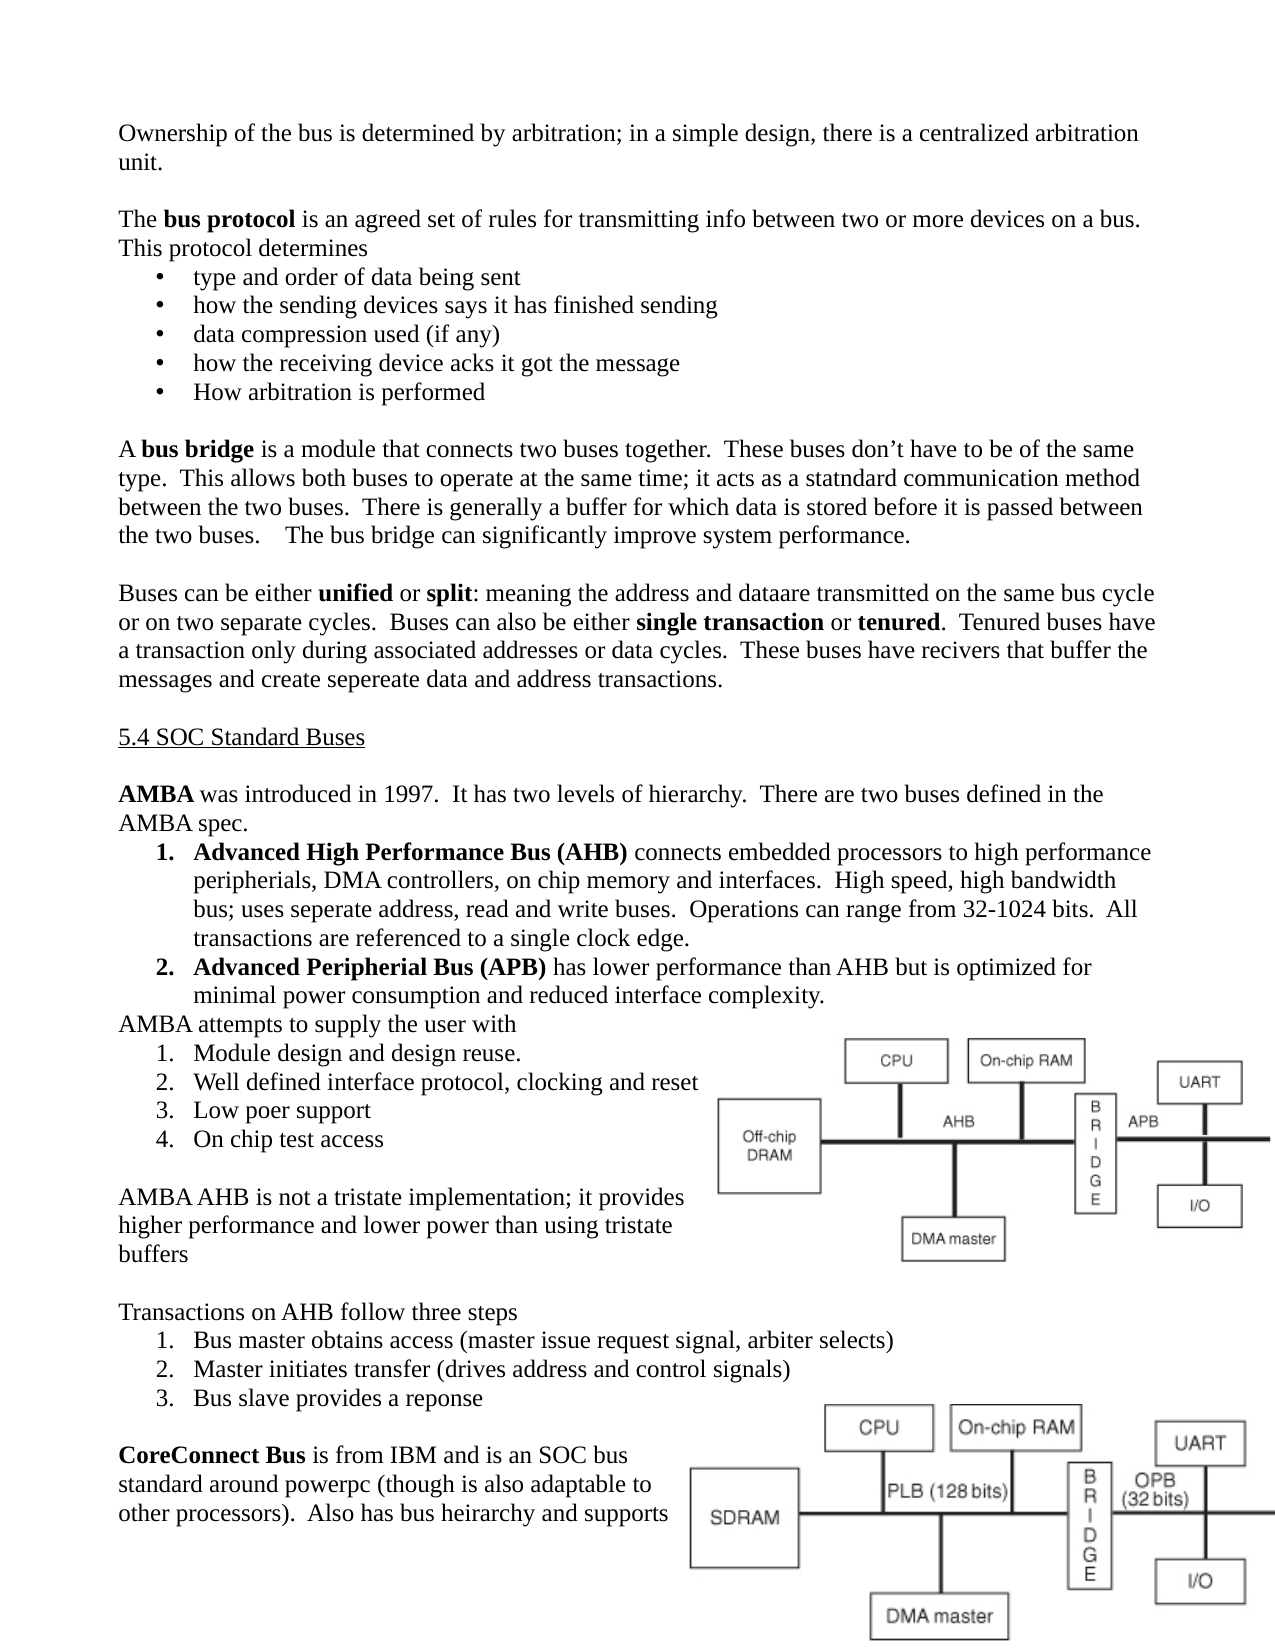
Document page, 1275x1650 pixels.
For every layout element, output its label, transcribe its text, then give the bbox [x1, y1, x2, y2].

list how the sending devices says it has finished sending [156, 291, 1157, 319]
text The bus protocol is an agreed set of rules for transmitting info between two or more devices on a bus. This protocol determines [118, 204, 1157, 262]
list type and order of data being sent [156, 262, 1157, 291]
list how the receiving device acks it got the message [156, 348, 1157, 377]
text Ownership of the bus is determined by arbitration; in a simple design, there is a centralized arbitration unit. [118, 118, 1157, 176]
text Transactions on AHB follow three steps [118, 1297, 1157, 1326]
list Well defined interface protocol, clocking and reset [156, 1067, 714, 1096]
list Master initiates transfer (drives address and control signals) [156, 1354, 1157, 1383]
text A bus bridge is a module that connects two buses together. These buses don’t have to be of the same type. This allows both buses to operate at the same time; it acts as a statndard communication method between the two buses. There is generally a buffer for which data is stored before it is passed between the two buses. The bus bridge can significantly improve system performance. [118, 434, 1157, 549]
list Low poer support [156, 1096, 714, 1124]
text CoreConnect Bus is from IBM and is an SOC bus standard around powerpc (though is also adaptable to other processors). Also has bus heirarchy and supports [118, 1441, 676, 1527]
text AMBA attempts to supply the user with [118, 1009, 1157, 1038]
list Bus slave provides a reponse [156, 1383, 1157, 1412]
text AMBA AHB is not a tristate implementation; it provides higher performance and lower power than using tristate buffers [118, 1182, 714, 1268]
list On chip test access [156, 1124, 714, 1153]
list Module design and design reuse. [156, 1038, 714, 1067]
text Buses can be either unified or split: meaning the address and dataare transmitted on the same bus cycle or on two separate cycles. Buses can also be either single transaction or tenured. Tenured buses have a transaction only during associated addresses or data cycles. These buses have recivers that buffer the messages and create sepereate data and address transactions. [118, 578, 1157, 693]
list Advanced High Performance Bus (AHB) connects embedded processors to high performance peripherials, DMA controllers, on chip memory and interfaces. High speed, high bandwidth bus; uses seperate address, read and write buses. Operations can range from 32-1024 bits. All transactions are referenced to a single clock edge. [156, 837, 1157, 952]
picture [714, 1032, 1274, 1268]
list Advanced Peripherial Bus (APB) has lower performance than AHB but is optimized for minimal power consumption and reduced interface complexity. [156, 952, 1157, 1009]
list How arbitration is performed [156, 377, 1157, 406]
text AMBA was introduced in 1997. It has two levels of hierarchy. There are two buses defined in the AMBA spec. [118, 779, 1157, 837]
list data compression used (if any) [156, 319, 1157, 348]
picture [676, 1404, 1275, 1650]
text 5.4 SOC Standard Buses [118, 722, 1157, 751]
list Bus master obtains access (master issue request signal, arbiter selects) [156, 1326, 1157, 1354]
